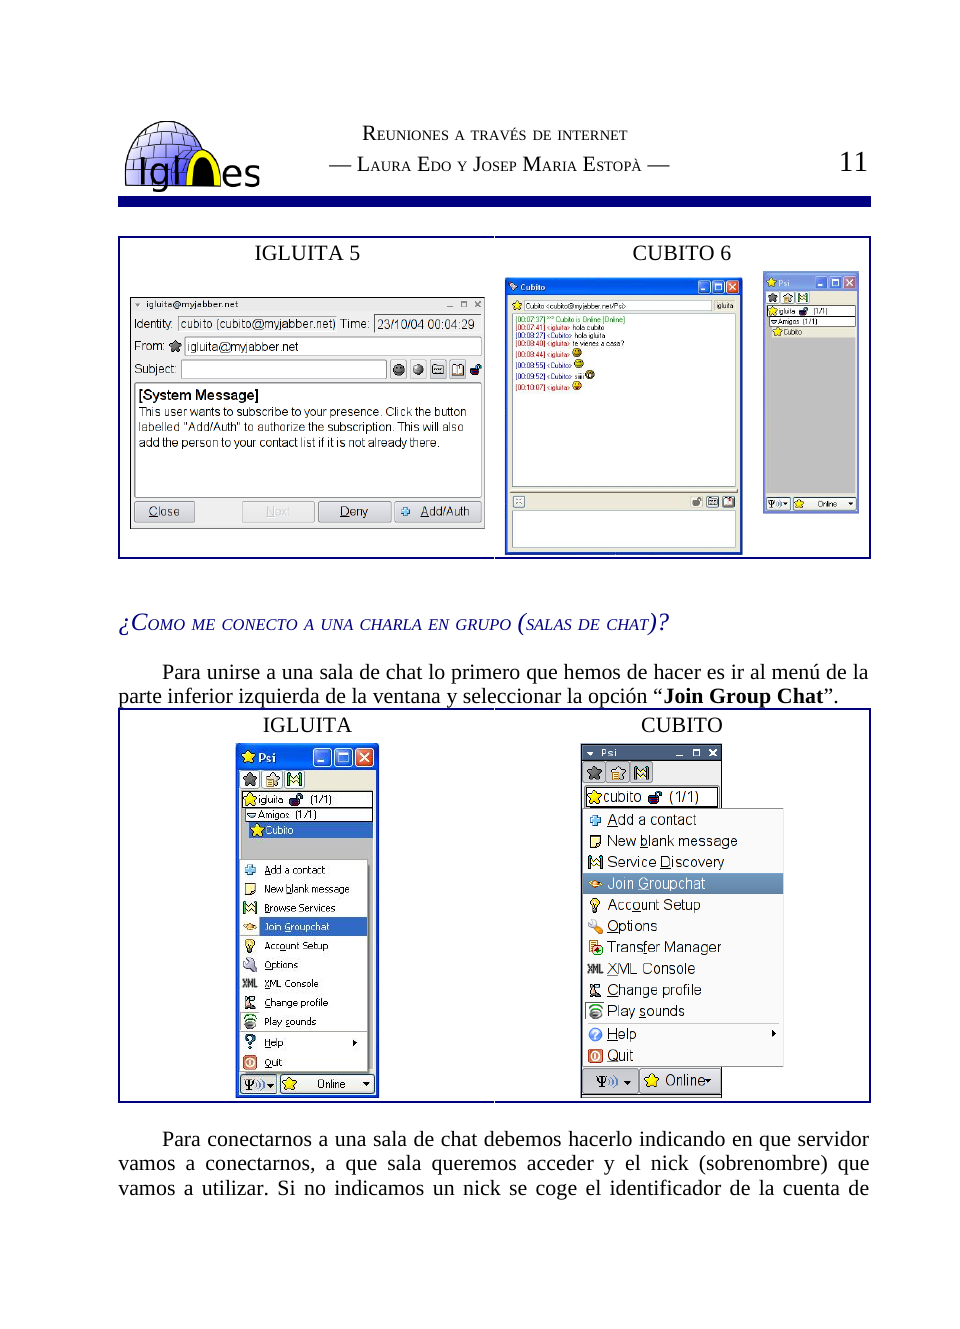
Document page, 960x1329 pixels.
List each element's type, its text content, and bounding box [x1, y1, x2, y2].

table_header IGLUITA [120, 710, 494, 740]
picture [124, 121, 260, 192]
text ¿Como me conecto a una charla en grupo (salas de chat)? [118, 608, 871, 635]
text Para conectarnos a una sala de chat debemos hacerlo indicando en que servidor vamos a conectarnos, a que sala queremos acceder y el nick (sobrenombre) que vamos a utilizar. Si no indicamos un nick se coge el identificador de la cuenta de [118, 1127, 871, 1200]
table_header CUBITO 6 [495, 238, 869, 268]
table_header IGLUITA 5 [120, 238, 494, 268]
table_cell [120, 740, 494, 1101]
picture [235, 743, 380, 1098]
table_header CUBITO [495, 710, 869, 740]
picture [130, 297, 485, 529]
text Para unirse a una sala de chat lo primero que hemos de hacer es ir al menú de la parte inferior izquierda de la ventana y seleccionar la opción “Join Group Chat”. [118, 660, 871, 708]
table_cell [495, 740, 869, 1101]
table_cell [495, 268, 869, 557]
picture [504, 271, 859, 555]
picture [580, 743, 784, 1098]
table_cell [120, 268, 494, 557]
